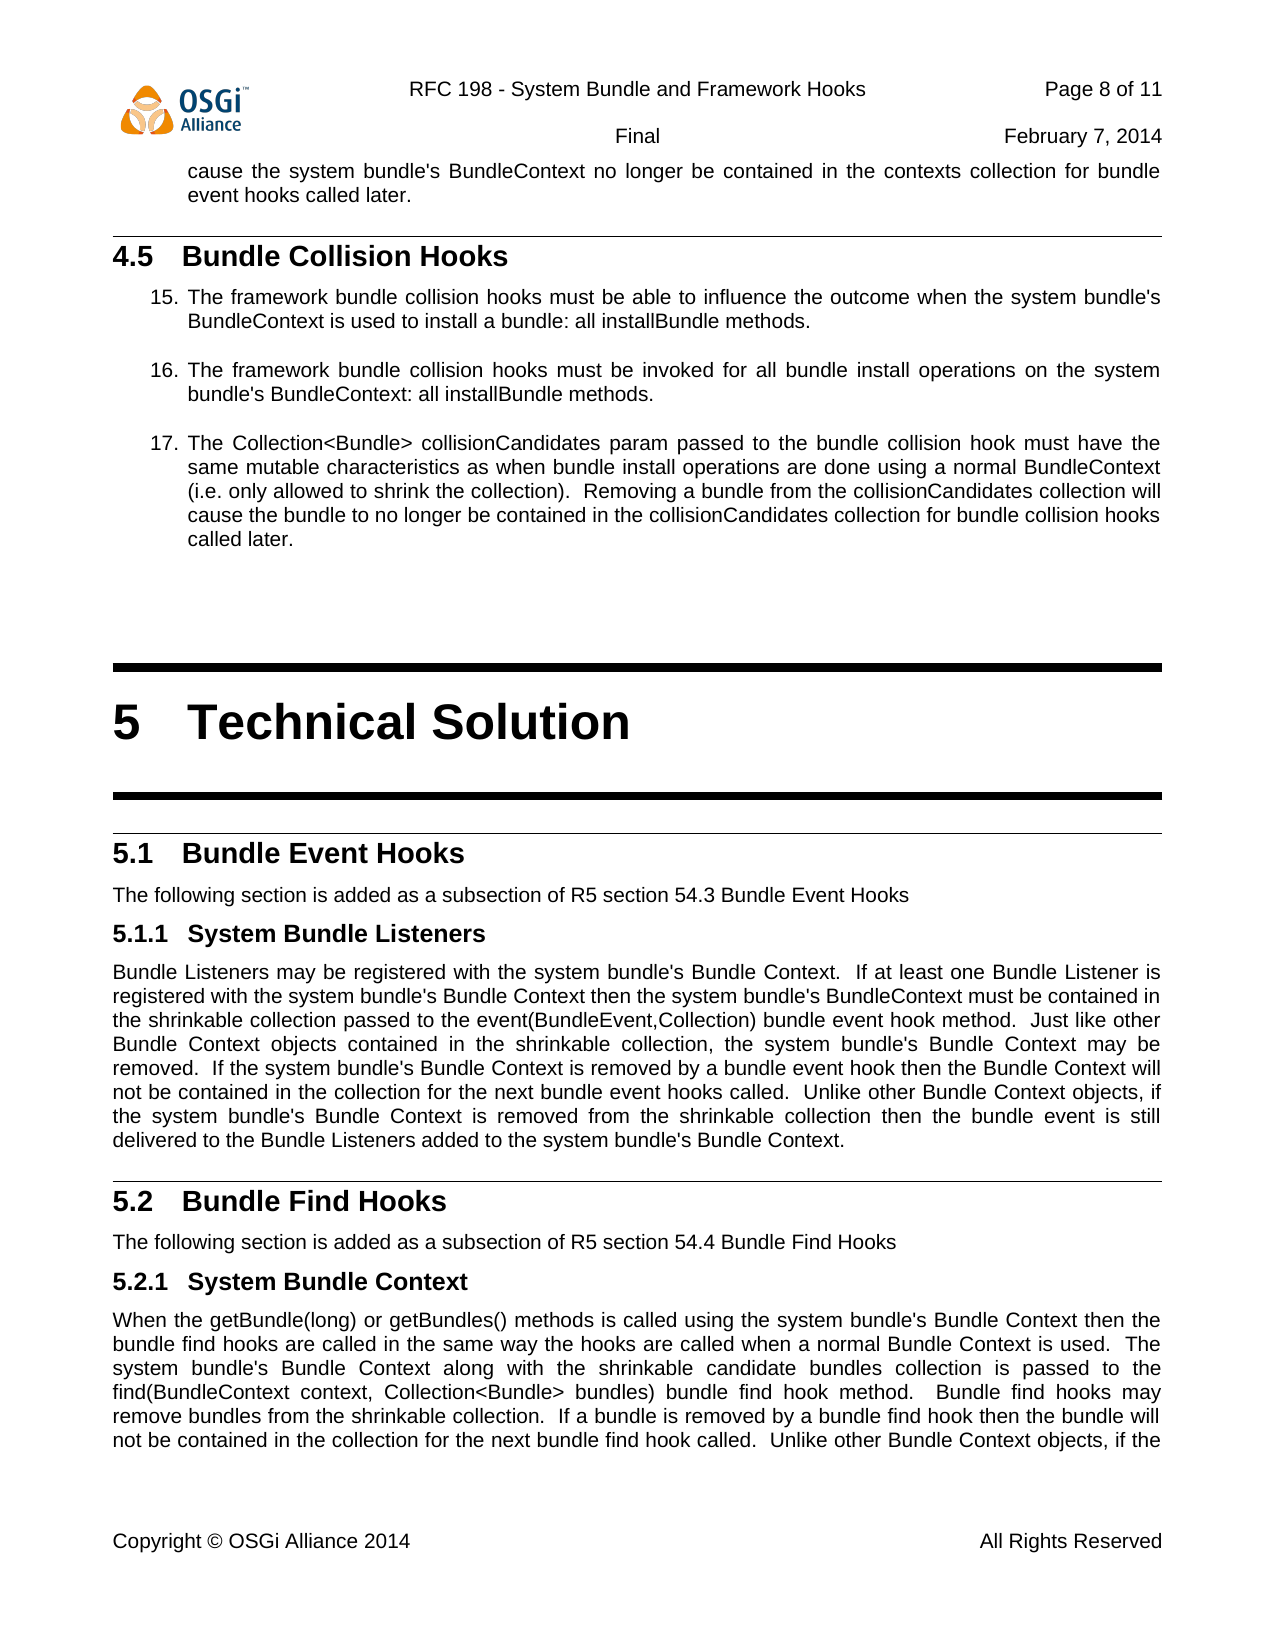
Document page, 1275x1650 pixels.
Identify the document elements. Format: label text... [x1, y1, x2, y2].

subtitle System Bundle Context [112, 1267, 1162, 1295]
text The following section is added as a subsection of R5 section 54.4 Bundle Find Hooks [112, 1230, 1162, 1254]
subtitle Bundle Event Hooks [112, 834, 1162, 870]
subtitle Bundle Collision Hooks [112, 237, 1162, 273]
picture [113, 78, 257, 142]
list The framework bundle collision hooks must be invoked for all bundle install operations on the system bundle's BundleContext: all installBundle methods. [150, 358, 1162, 406]
text When the getBundle(long) or getBundles() methods is called using the system bundle's Bundle Context then the bundle find hooks are called in the same way the hooks are called when a normal Bundle Context is used. The system bundle's Bundle Context along with the shrinkable candidate bundles collection is passed to the find(BundleContext context, Collection<Bundle> bundles) bundle find hook method. Bundle find hooks may remove bundles from the shrinkable collection. If a bundle is removed by a bundle find hook then the bundle will not be contained in the collection for the next bundle find hook called. Unlike other Bundle Context objects, if the [112, 1308, 1162, 1452]
list cause the system bundle's BundleContext no longer be contained in the contexts collection for bundle event hooks called later. [150, 159, 1162, 207]
text Bundle Listeners may be registered with the system bundle's Bundle Context. If at least one Bundle Listener is registered with the system bundle's Bundle Context then the system bundle's BundleContext must be contained in the shrinkable collection passed to the event(BundleEvent,Collection) bundle event hook method. Just like other Bundle Context objects contained in the shrinkable collection, the system bundle's Bundle Context may be removed. If the system bundle's Bundle Context is removed by a bundle event hook then the Bundle Context will not be contained in the collection for the next bundle event hooks called. Unlike other Bundle Context objects, if the system bundle's Bundle Context is removed from the shrinkable collection then the bundle event is still delivered to the Bundle Listeners added to the system bundle's Bundle Context. [112, 960, 1162, 1152]
subtitle Bundle Find Hooks [112, 1182, 1162, 1218]
subtitle Technical Solution [112, 664, 1162, 800]
list The framework bundle collision hooks must be able to influence the outcome when the system bundle's BundleContext is used to install a bundle: all installBundle methods. [150, 285, 1162, 333]
subtitle System Bundle Listeners [112, 919, 1162, 948]
list The Collection<Bundle> collisionCandidates param passed to the bundle collision hook must have the same mutable characteristics as when bundle install operations are done using a normal BundleContext (i.e. only allowed to shrink the collection). Removing a bundle from the collisionCandidates collection will cause the bundle to no longer be contained in the collisionCandidates collection for bundle collision hooks called later. [150, 431, 1162, 551]
text The following section is added as a subsection of R5 section 54.3 Bundle Event Hooks [112, 882, 1162, 906]
